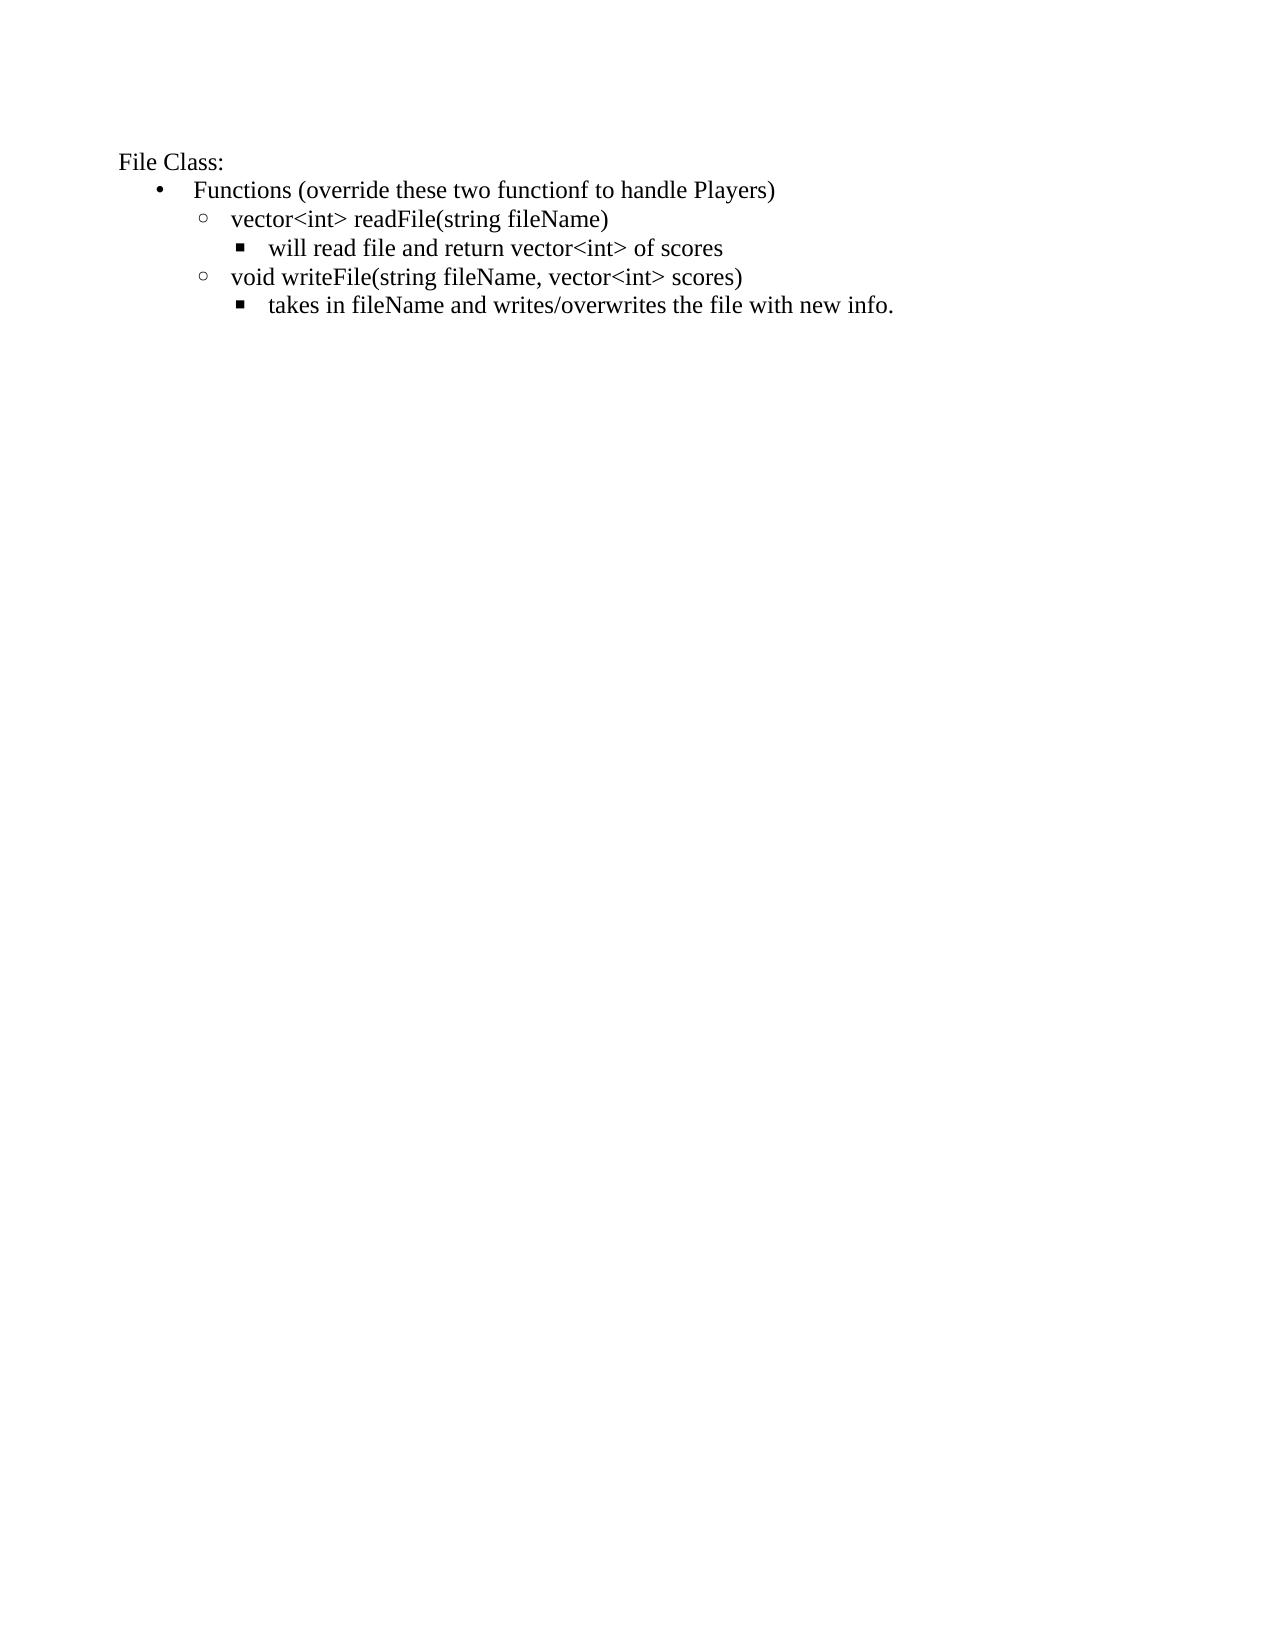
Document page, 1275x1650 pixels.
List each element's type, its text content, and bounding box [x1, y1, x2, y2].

text File Class: [118, 147, 1157, 176]
list void writeFile(string fileName, vector<int> scores) [193, 262, 1157, 291]
list will read file and return vector<int> of scores [231, 233, 1157, 262]
list Functions (override these two functionf to handle Players) [156, 176, 1157, 204]
list vector<int> readFile(string fileName) [193, 204, 1157, 233]
list takes in fileName and writes/overwrites the file with new info. [231, 291, 1157, 319]
